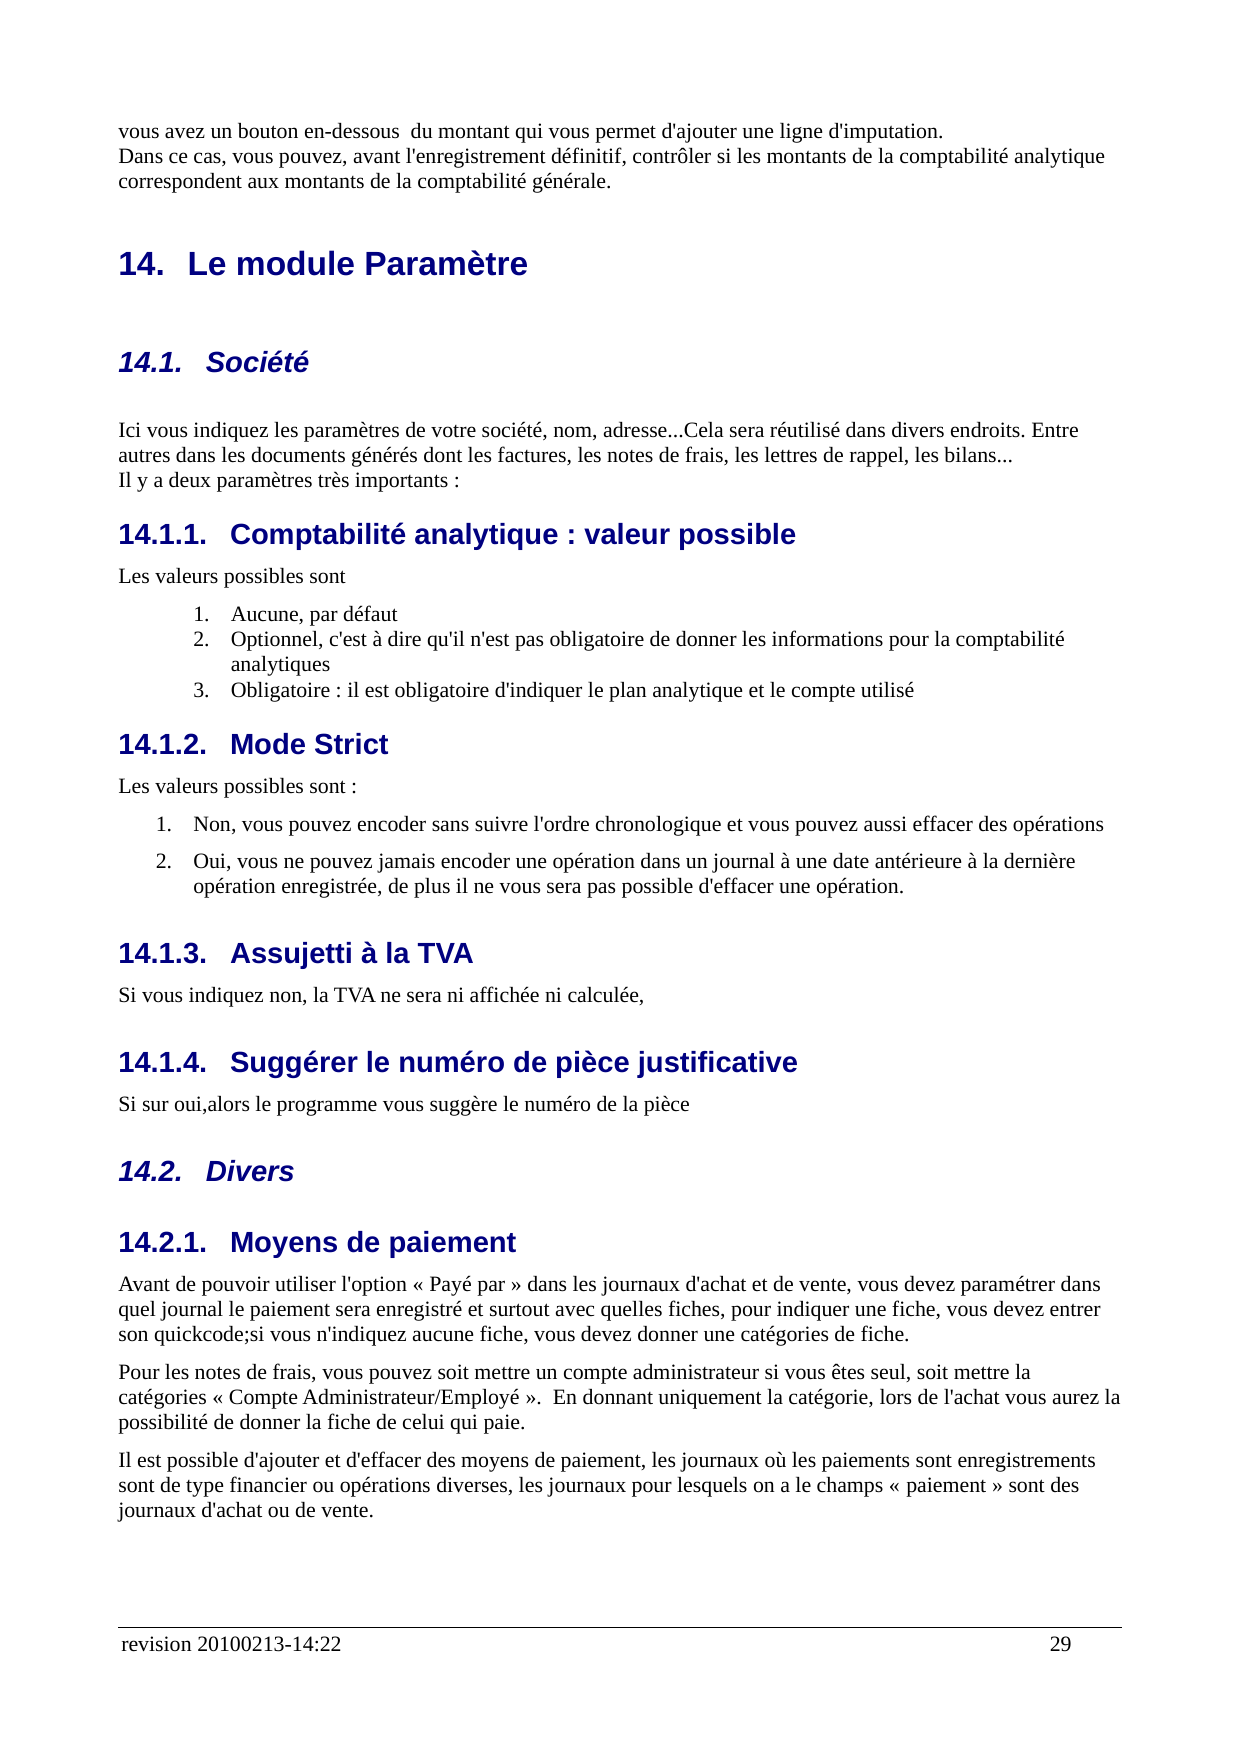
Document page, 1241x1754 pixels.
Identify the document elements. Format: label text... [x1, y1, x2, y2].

text Il est possible d'ajouter et d'effacer des moyens de paiement, les journaux où les paiements sont enregistrements sont de type financier ou opérations diverses, les journaux pour lesquels on a le champs « paiement » sont des journaux d'achat ou de vente. [118, 1447, 1122, 1523]
text Si sur oui,alors le programme vous suggère le numéro de la pièce [118, 1091, 1122, 1116]
list Optionnel, c'est à dire qu'il n'est pas obligatoire de donner les informations pour la comptabilité analytiques [193, 626, 1122, 677]
text Dans ce cas, vous pouvez, avant l'enregistrement définitif, contrôler si les montants de la comptabilité analytique correspondent aux montants de la comptabilité générale. [118, 143, 1122, 194]
subtitle Mode Strict [118, 727, 1122, 760]
subtitle Moyens de paiement [118, 1225, 1122, 1258]
list Obligatoire : il est obligatoire d'indiquer le plan analytique et le compte utilisé [193, 677, 1122, 702]
list Aucune, par défaut [193, 601, 1122, 626]
text Les valeurs possibles sont : [118, 773, 1122, 798]
text Les valeurs possibles sont [118, 563, 1122, 588]
list Oui, vous ne pouvez jamais encoder une opération dans un journal à une date antérieure à la dernière opération enregistrée, de plus il ne vous sera pas possible d'effacer une opération. [156, 848, 1122, 899]
text Pour les notes de frais, vous pouvez soit mettre un compte administrateur si vous êtes seul, soit mettre la catégories « Compte Administrateur/Employé ». En donnant uniquement la catégorie, lors de l'achat vous aurez la possibilité de donner la fiche de celui qui paie. [118, 1359, 1122, 1434]
subtitle Assujetti à la TVA [118, 936, 1122, 970]
text vous avez un bouton en-dessous du montant qui vous permet d'ajouter une ligne d'imputation. [118, 118, 1122, 143]
subtitle Société [118, 345, 1122, 379]
text Il y a deux paramètres très importants : [118, 467, 1122, 492]
subtitle Comptabilité analytique : valeur possible [118, 517, 1122, 551]
subtitle Le module Paramètre [118, 244, 1122, 283]
text Avant de pouvoir utiliser l'option « Payé par » dans les journaux d'achat et de vente, vous devez paramétrer dans quel journal le paiement sera enregistré et surtout avec quelles fiches, pour indiquer une fiche, vous devez entrer son quickcode;si vous n'indiquez aucune fiche, vous devez donner une catégories de fiche. [118, 1271, 1122, 1346]
subtitle Suggérer le numéro de pièce justificative [118, 1045, 1122, 1078]
text Ici vous indiquez les paramètres de votre société, nom, adresse...Cela sera réutilisé dans divers endroits. Entre autres dans les documents générés dont les factures, les notes de frais, les lettres de rappel, les bilans... [118, 417, 1122, 467]
text Si vous indiquez non, la TVA ne sera ni affichée ni calculée, [118, 982, 1122, 1007]
list Non, vous pouvez encoder sans suivre l'ordre chronologique et vous pouvez aussi effacer des opérations [156, 811, 1122, 836]
subtitle Divers [118, 1154, 1122, 1187]
